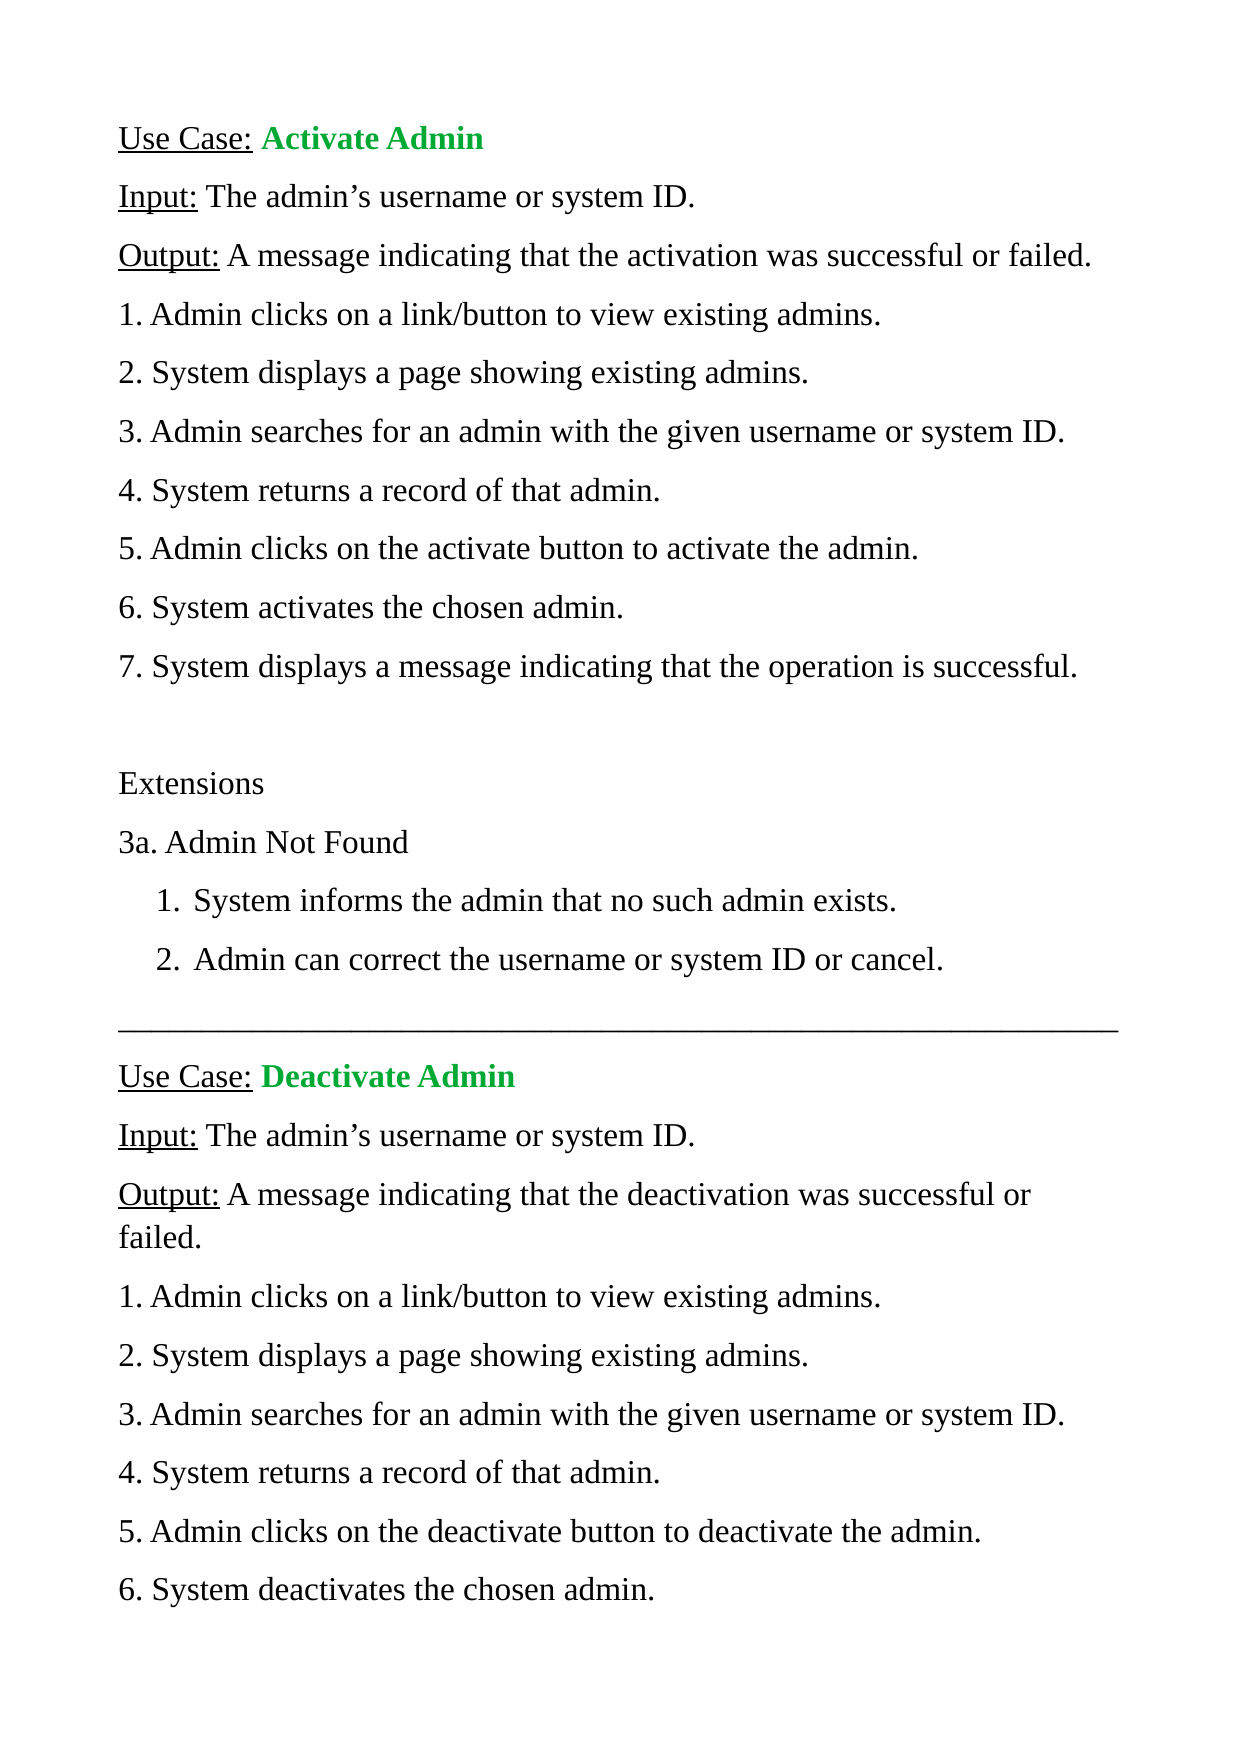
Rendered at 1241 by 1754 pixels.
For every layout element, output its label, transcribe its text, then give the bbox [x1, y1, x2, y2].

text Input: The admin’s username or system ID. [118, 177, 1122, 215]
text 1. Admin clicks on a link/button to view existing admins. [118, 1276, 1122, 1315]
text Use Case: Deactivate Admin [118, 1056, 1122, 1095]
text 4. System returns a record of that admin. [118, 1452, 1122, 1491]
list System informs the admin that no such admin exists. [156, 881, 1122, 919]
text 1. Admin clicks on a link/button to view existing admins. [118, 294, 1122, 332]
text 7. System displays a message indicating that the operation is successful. [118, 646, 1122, 684]
list Admin can correct the username or system ID or cancel. [156, 939, 1122, 977]
text 2. System displays a page showing existing admins. [118, 353, 1122, 391]
text 6. System deactivates the chosen admin. [118, 1570, 1122, 1608]
text 6. System activates the chosen admin. [118, 587, 1122, 626]
text 3. Admin searches for an admin with the given username or system ID. [118, 1394, 1122, 1432]
text 4. System returns a record of that admin. [118, 470, 1122, 508]
text Extensions [118, 763, 1122, 802]
text 5. Admin clicks on the deactivate button to deactivate the admin. [118, 1511, 1122, 1549]
text 5. Admin clicks on the activate button to activate the admin. [118, 529, 1122, 567]
text Input: The admin’s username or system ID. [118, 1115, 1122, 1153]
text Output: A message indicating that the deactivation was successful or failed. [118, 1174, 1122, 1256]
text Use Case: Activate Admin [118, 118, 1122, 156]
text 2. System displays a page showing existing admins. [118, 1335, 1122, 1373]
text 3a. Admin Not Found [118, 822, 1122, 860]
text 3. Admin searches for an admin with the given username or system ID. [118, 411, 1122, 450]
text Output: A message indicating that the activation was successful or failed. [118, 235, 1122, 274]
text ____________________________________________________________ [118, 998, 1122, 1036]
